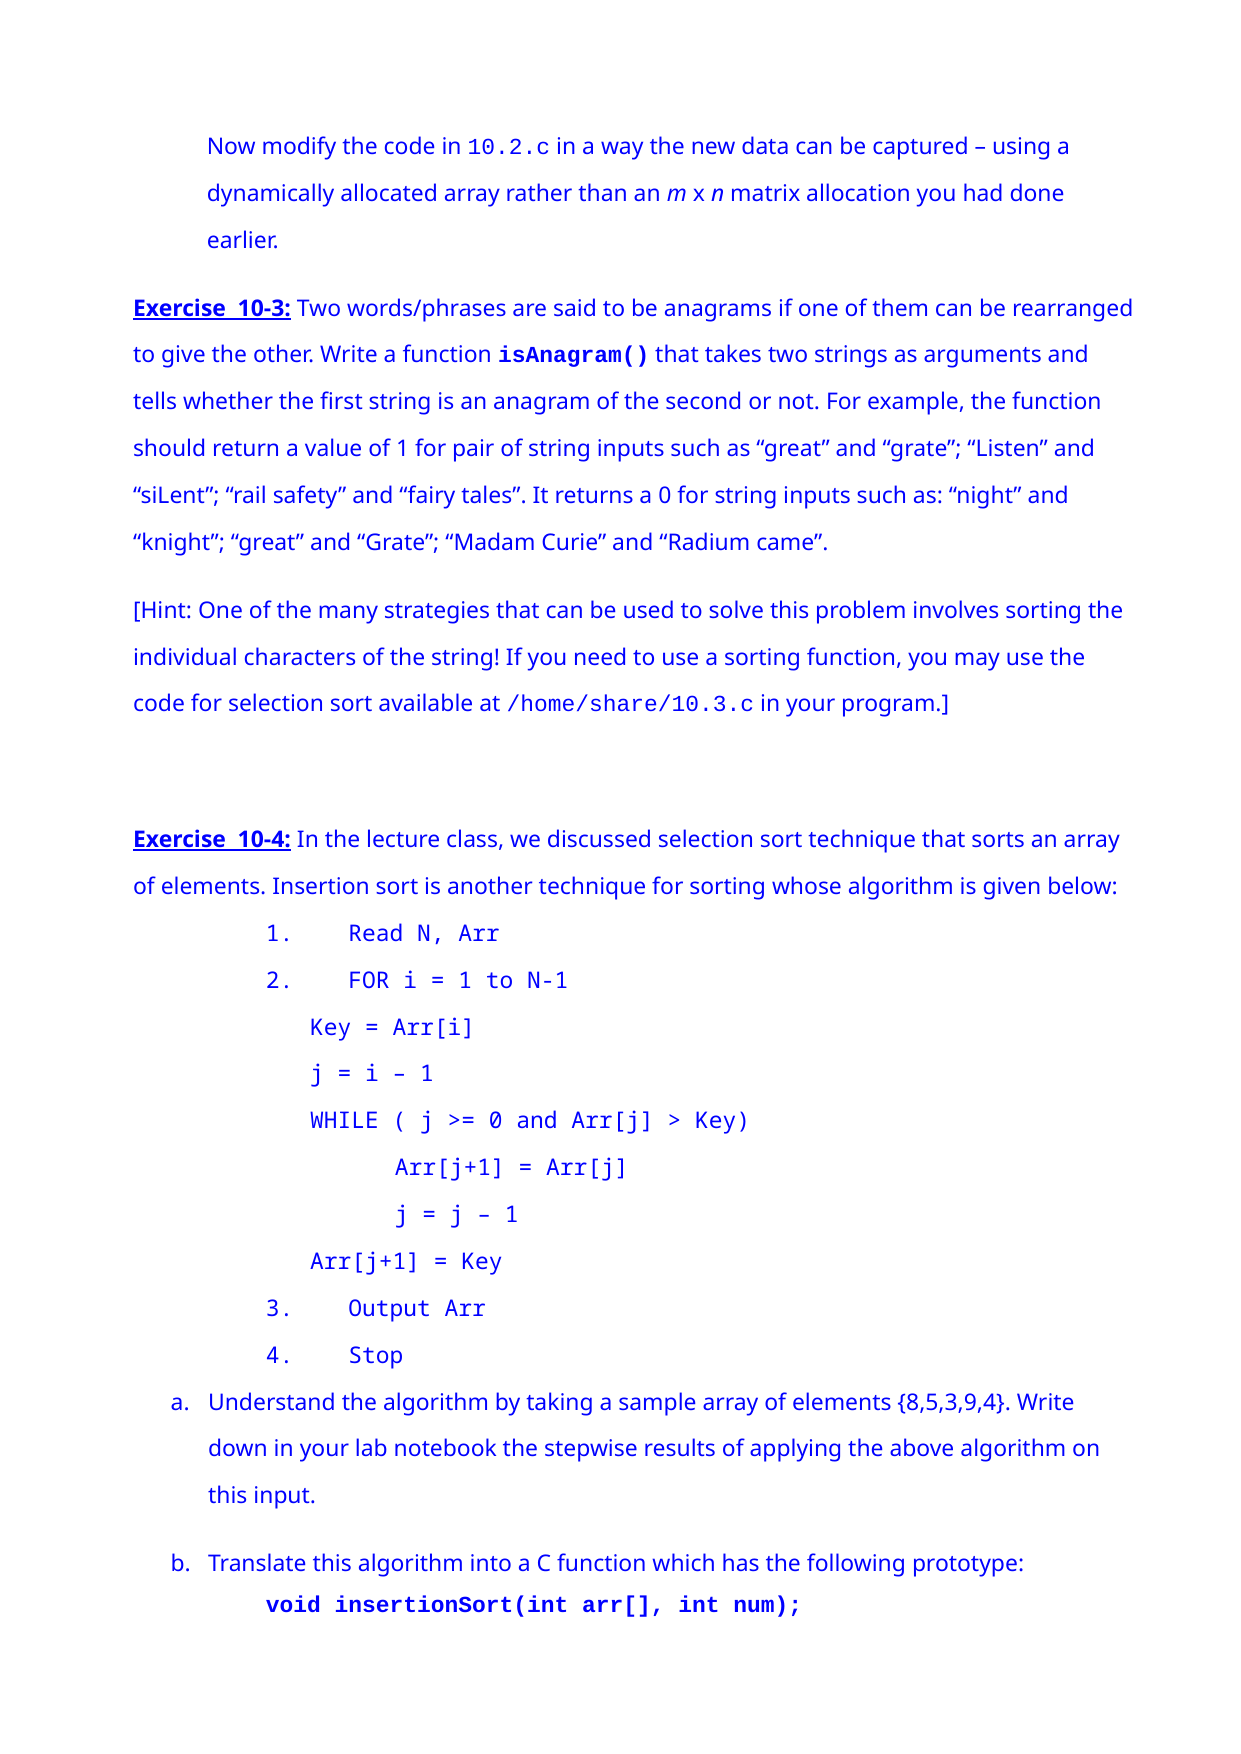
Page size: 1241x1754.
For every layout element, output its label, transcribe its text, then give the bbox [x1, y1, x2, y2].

text Exercise 10-4: In the lecture class, we discussed selection sort technique that sorts an array of elements. Insertion sort is another technique for sorting whose algorithm is given below: [133, 823, 1137, 901]
text Arr[j+1] = Key [133, 1245, 1137, 1276]
list Translate this algorithm into a C function which has the following prototype: [170, 1547, 1137, 1578]
text 4. Stop [133, 1338, 1137, 1370]
text [Hint: One of the many strategies that can be used to solve this problem involves sorting the individual characters of the string! If you need to use a sorting function, you may use the code for selection sort available at /home/share/10.3.c in your program.] [133, 594, 1137, 719]
text j = j – 1 [133, 1198, 1137, 1229]
text Key = Arr[i] [133, 1010, 1137, 1042]
text 2. FOR i = 1 to N-1 [133, 963, 1137, 995]
list Understand the algorithm by taking a sample array of elements {8,5,3,9,4}. Write down in your lab notebook the stepwise results of applying the above algorithm on this input. [170, 1385, 1137, 1510]
text Now modify the code in 10.2.c in a way the new data can be captured – using a dynamically allocated array rather than an m x n matrix allocation you had done earlier. [207, 130, 1137, 255]
text 1. Read N, Arr [133, 917, 1137, 948]
text void insertionSort(int arr[], int num); [133, 1594, 1137, 1620]
text Exercise 10-3: Two words/phrases are said to be anagrams if one of them can be rearranged to give the other. Write a function isAnagram() that takes two strings as arguments and tells whether the first string is an anagram of the second or not. For example, the function should return a value of 1 for pair of string inputs such as “great” and “grate”; “Listen” and “siLent”; “rail safety” and “fairy tales”. It returns a 0 for string inputs such as: “night” and “knight”; “great” and “Grate”; “Madam Curie” and “Radium came”. [133, 291, 1137, 557]
text j = i – 1 [133, 1057, 1137, 1088]
text WHILE ( j >= 0 and Arr[j] > Key) [133, 1104, 1137, 1135]
text 3. Output Arr [133, 1292, 1137, 1323]
text Arr[j+1] = Arr[j] [133, 1151, 1137, 1182]
